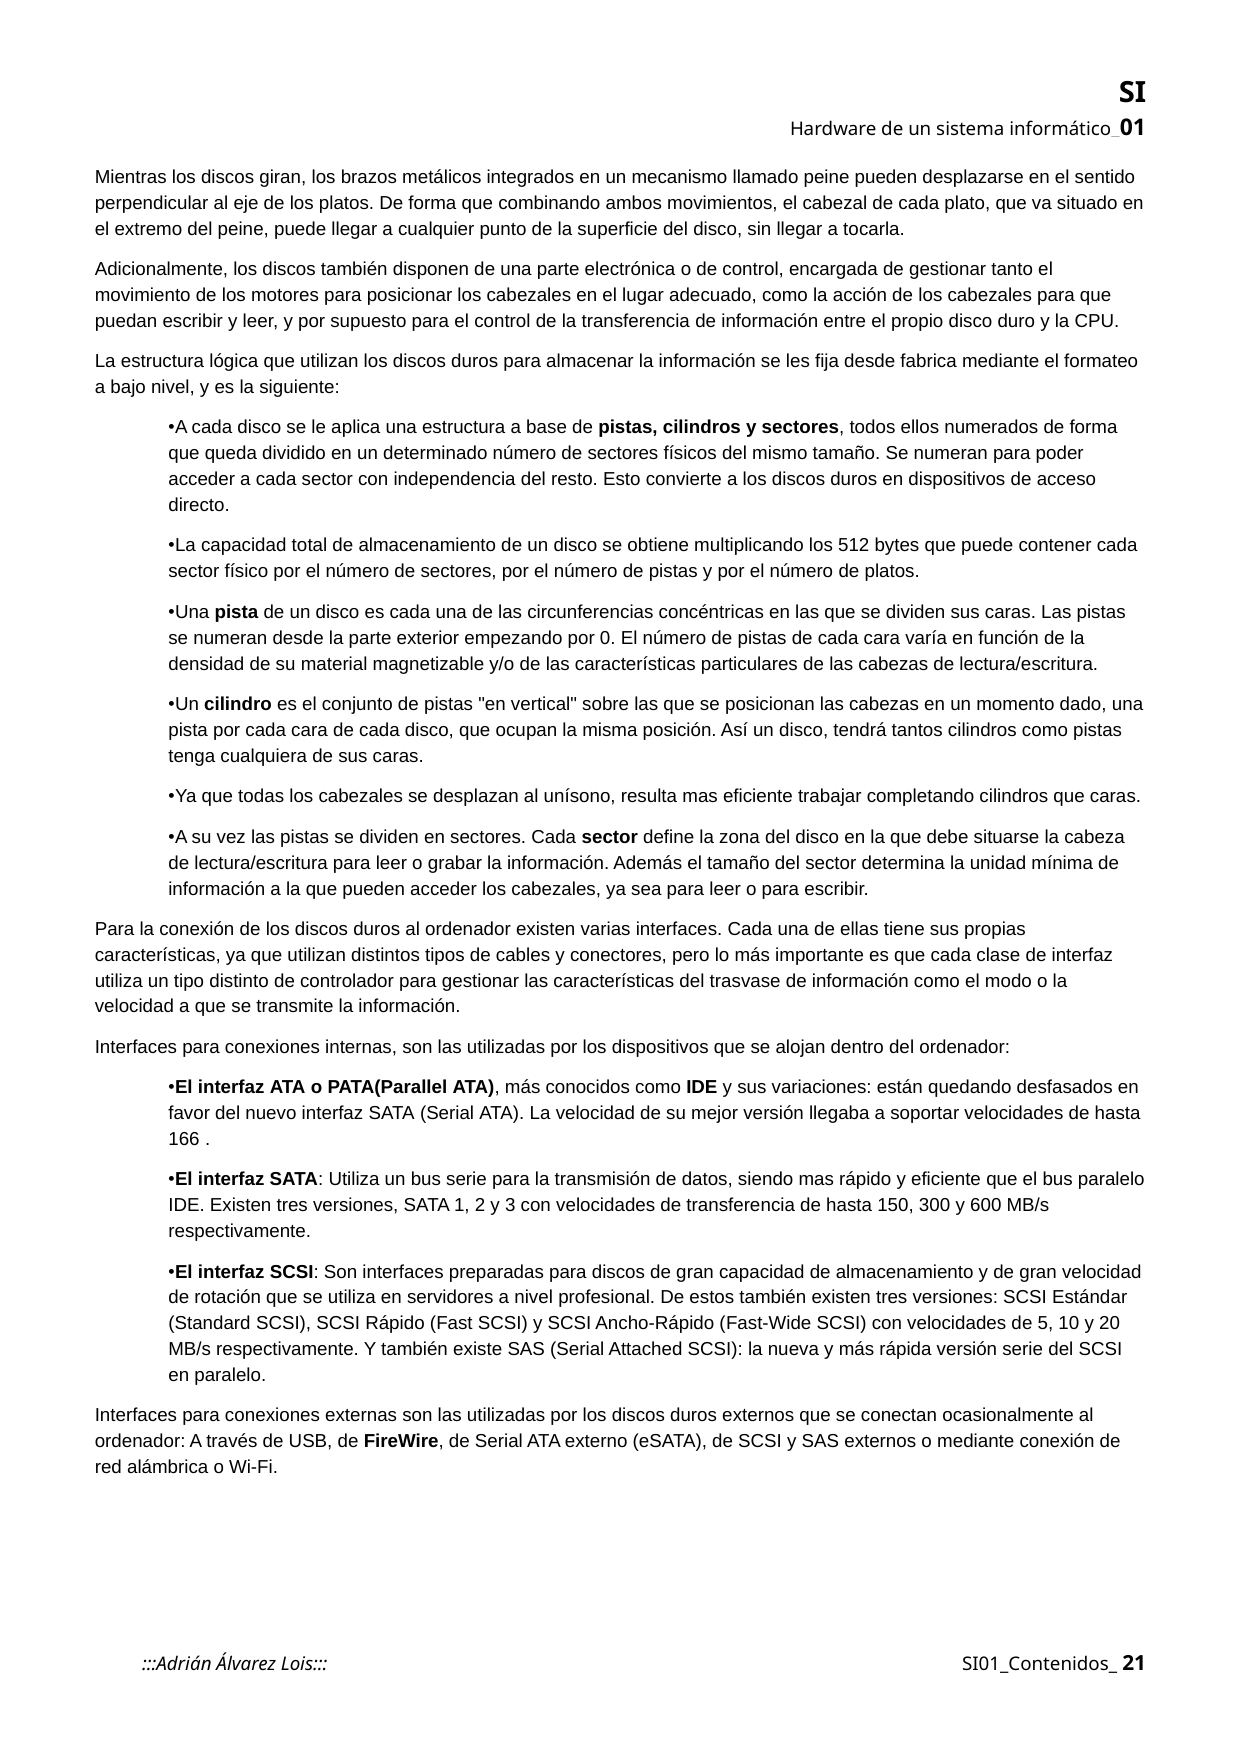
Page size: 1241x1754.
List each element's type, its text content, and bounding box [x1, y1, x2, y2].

list Un cilindro es el conjunto de pistas "en vertical" sobre las que se posicionan las cabezas en un momento dado, una pista por cada cara de cada disco, que ocupan la misma posición. Así un disco, tendrá tantos cilindros como pistas tenga cualquiera de sus caras. [94, 693, 1146, 766]
text Interfaces para conexiones externas son las utilizadas por los discos duros externos que se conectan ocasionalmente al ordenador: A través de USB, de FireWire, de Serial ATA externo (eSATA), de SCSI y SAS externos o mediante conexión de red alámbrica o Wi-Fi. [94, 1404, 1146, 1477]
list A cada disco se le aplica una estructura a base de pistas, cilindros y sectores, todos ellos numerados de forma que queda dividido en un determinado número de sectores físicos del mismo tamaño. Se numeran para poder acceder a cada sector con independencia del resto. Esto convierte a los discos duros en dispositivos de acceso directo. [94, 416, 1146, 515]
list A su vez las pistas se dividen en sectores. Cada sector define la zona del disco en la que debe situarse la cabeza de lectura/escritura para leer o grabar la información. Además el tamaño del sector determina la unidad mínima de información a la que pueden acceder los cabezales, ya sea para leer o para escribir. [94, 826, 1146, 899]
text Adicionalmente, los discos también disponen de una parte electrónica o de control, encargada de gestionar tanto el movimiento de los motores para posicionar los cabezales en el lugar adecuado, como la acción de los cabezales para que puedan escribir y leer, y por supuesto para el control de la transferencia de información entre el propio disco duro y la CPU. [94, 258, 1146, 331]
text Mientras los discos giran, los brazos metálicos integrados en un mecanismo llamado peine pueden desplazarse en el sentido perpendicular al eje de los platos. De forma que combinando ambos movimientos, el cabezal de cada plato, que va situado en el extremo del peine, puede llegar a cualquier punto de la superficie del disco, sin llegar a tocarla. [94, 166, 1146, 239]
list El interfaz SATA: Utiliza un bus serie para la transmisión de datos, siendo mas rápido y eficiente que el bus paralelo IDE. Existen tres versiones, SATA 1, 2 y 3 con velocidades de transferencia de hasta 150, 300 y 600 MB/s respectivamente. [94, 1168, 1146, 1242]
text Para la conexión de los discos duros al ordenador existen varias interfaces. Cada una de ellas tiene sus propias características, ya que utilizan distintos tipos de cables y conectores, pero lo más importante es que cada clase de interfaz utiliza un tipo distinto de controlador para gestionar las características del trasvase de información como el modo o la velocidad a que se transmite la información. [94, 918, 1146, 1017]
list La capacidad total de almacenamiento de un disco se obtiene multiplicando los 512 bytes que puede contener cada sector físico por el número de sectores, por el número de pistas y por el número de platos. [94, 534, 1146, 582]
list Ya que todas los cabezales se desplazan al unísono, resulta mas eficiente trabajar completando cilindros que caras. [94, 785, 1146, 807]
text Interfaces para conexiones internas, son las utilizadas por los dispositivos que se alojan dentro del ordenador: [94, 1036, 1146, 1057]
list Una pista de un disco es cada una de las circunferencias concéntricas en las que se dividen sus caras. Las pistas se numeran desde la parte exterior empezando por 0. El número de pistas de cada cara varía en función de la densidad de su material magnetizable y/o de las características particulares de las cabezas de lectura/escritura. [94, 601, 1146, 674]
list El interfaz ATA o PATA(Parallel ATA), más conocidos como IDE y sus variaciones: están quedando desfasados en favor del nuevo interfaz SATA (Serial ATA). La velocidad de su mejor versión llegaba a soportar velocidades de hasta 166 . [94, 1076, 1146, 1149]
list El interfaz SCSI: Son interfaces preparadas para discos de gran capacidad de almacenamiento y de gran velocidad de rotación que se utiliza en servidores a nivel profesional. De estos también existen tres versiones: SCSI Estándar (Standard SCSI), SCSI Rápido (Fast SCSI) y SCSI Ancho-Rápido (Fast-Wide SCSI) con velocidades de 5, 10 y 20 MB/s respectivamente. Y también existe SAS (Serial Attached SCSI): la nueva y más rápida versión serie del SCSI en paralelo. [94, 1260, 1146, 1385]
text La estructura lógica que utilizan los discos duros para almacenar la información se les fija desde fabrica mediante el formateo a bajo nivel, y es la siguiente: [94, 350, 1146, 397]
